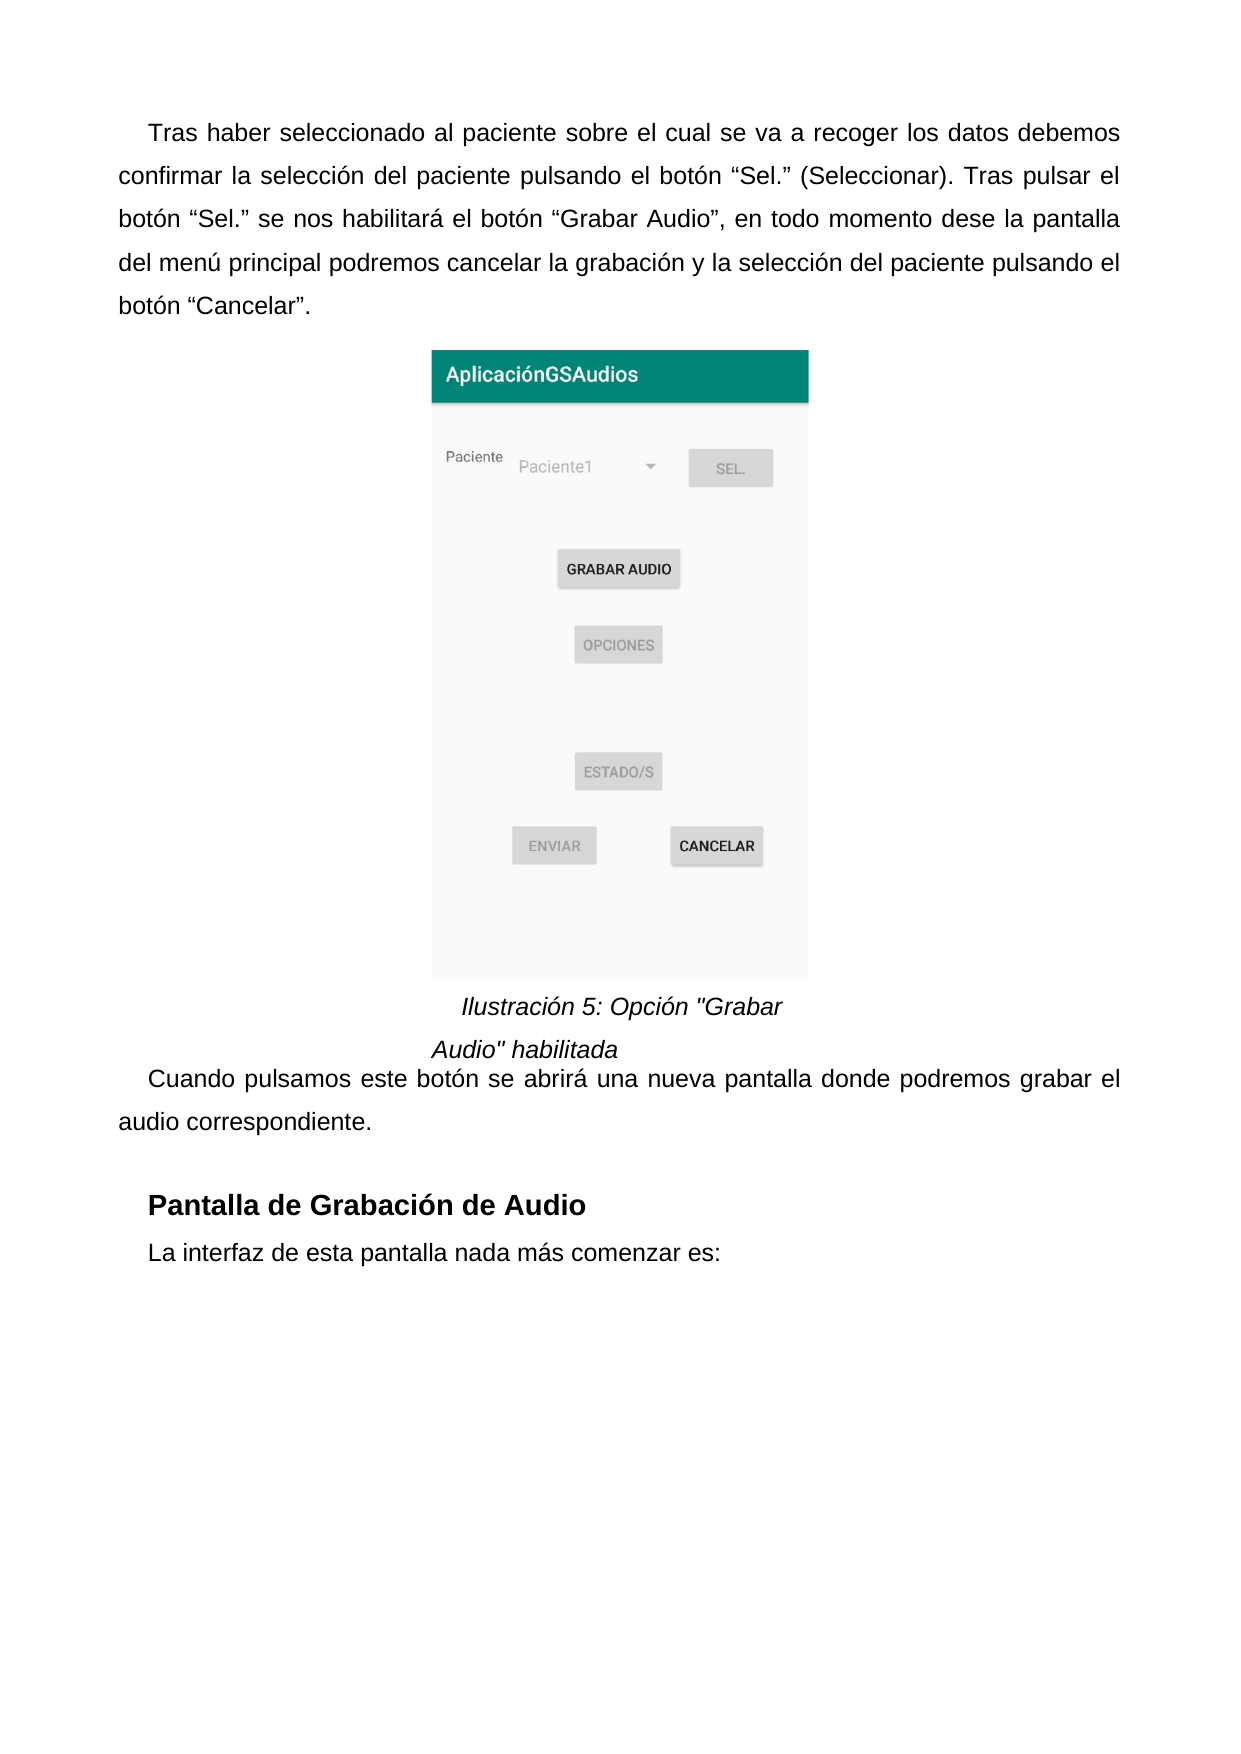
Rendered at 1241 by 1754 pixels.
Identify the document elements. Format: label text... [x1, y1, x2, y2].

text Cuando pulsamos este botón se abrirá una nueva pantalla donde podremos grabar el audio correspondiente. [118, 350, 1122, 1136]
text La interfaz de esta pantalla nada más comenzar es: [118, 1238, 1122, 1267]
subtitle Pantalla de Grabación de Audio [118, 1188, 1122, 1221]
text Tras haber seleccionado al paciente sobre el cual se va a recoger los datos debemos confirmar la selección del paciente pulsando el botón “Sel.” (Seleccionar). Tras pulsar el botón “Sel.” se nos habilitará el botón “Grabar Audio”, en todo momento dese la pantalla del menú principal podremos cancelar la grabación y la selección del paciente pulsando el botón “Cancelar”. [118, 118, 1122, 319]
text Ilustración 5: Opción "Grabar Audio" habilitada [432, 992, 809, 1064]
